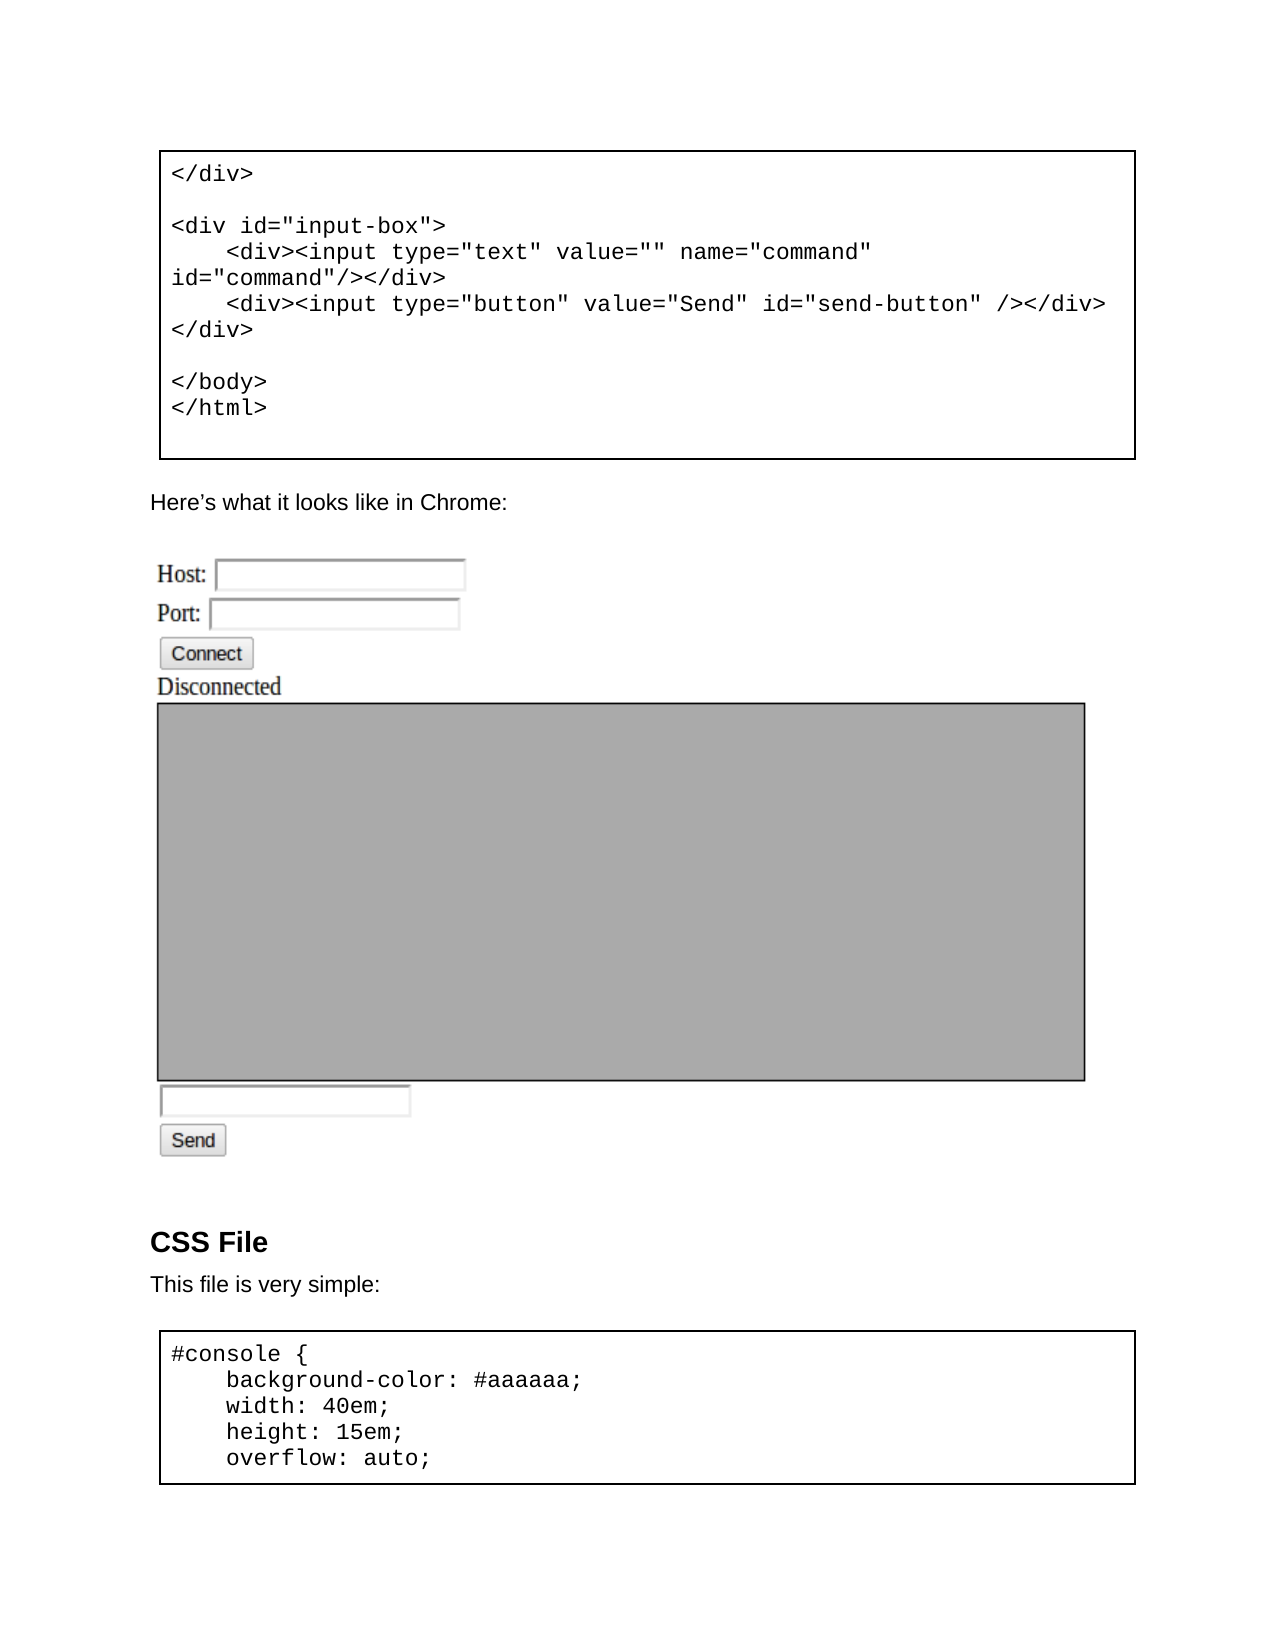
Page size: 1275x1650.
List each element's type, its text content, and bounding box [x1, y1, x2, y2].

picture [150, 548, 1125, 1185]
subtitle CSS File [150, 1226, 1125, 1258]
text Here’s what it looks like in Chrome: [150, 490, 1125, 515]
text This file is very simple: [150, 1271, 1125, 1297]
table_header </div> <div id="input-box"> <div><input type="text" value="" name="command" id="command"/></div> <div><input type="button" value="Send" id="send-button" /></div> </div> </body> </html> [161, 152, 1134, 458]
table_header #console { background-color: #aaaaaa; width: 40em; height: 15em; overflow: auto; [161, 1332, 1134, 1483]
